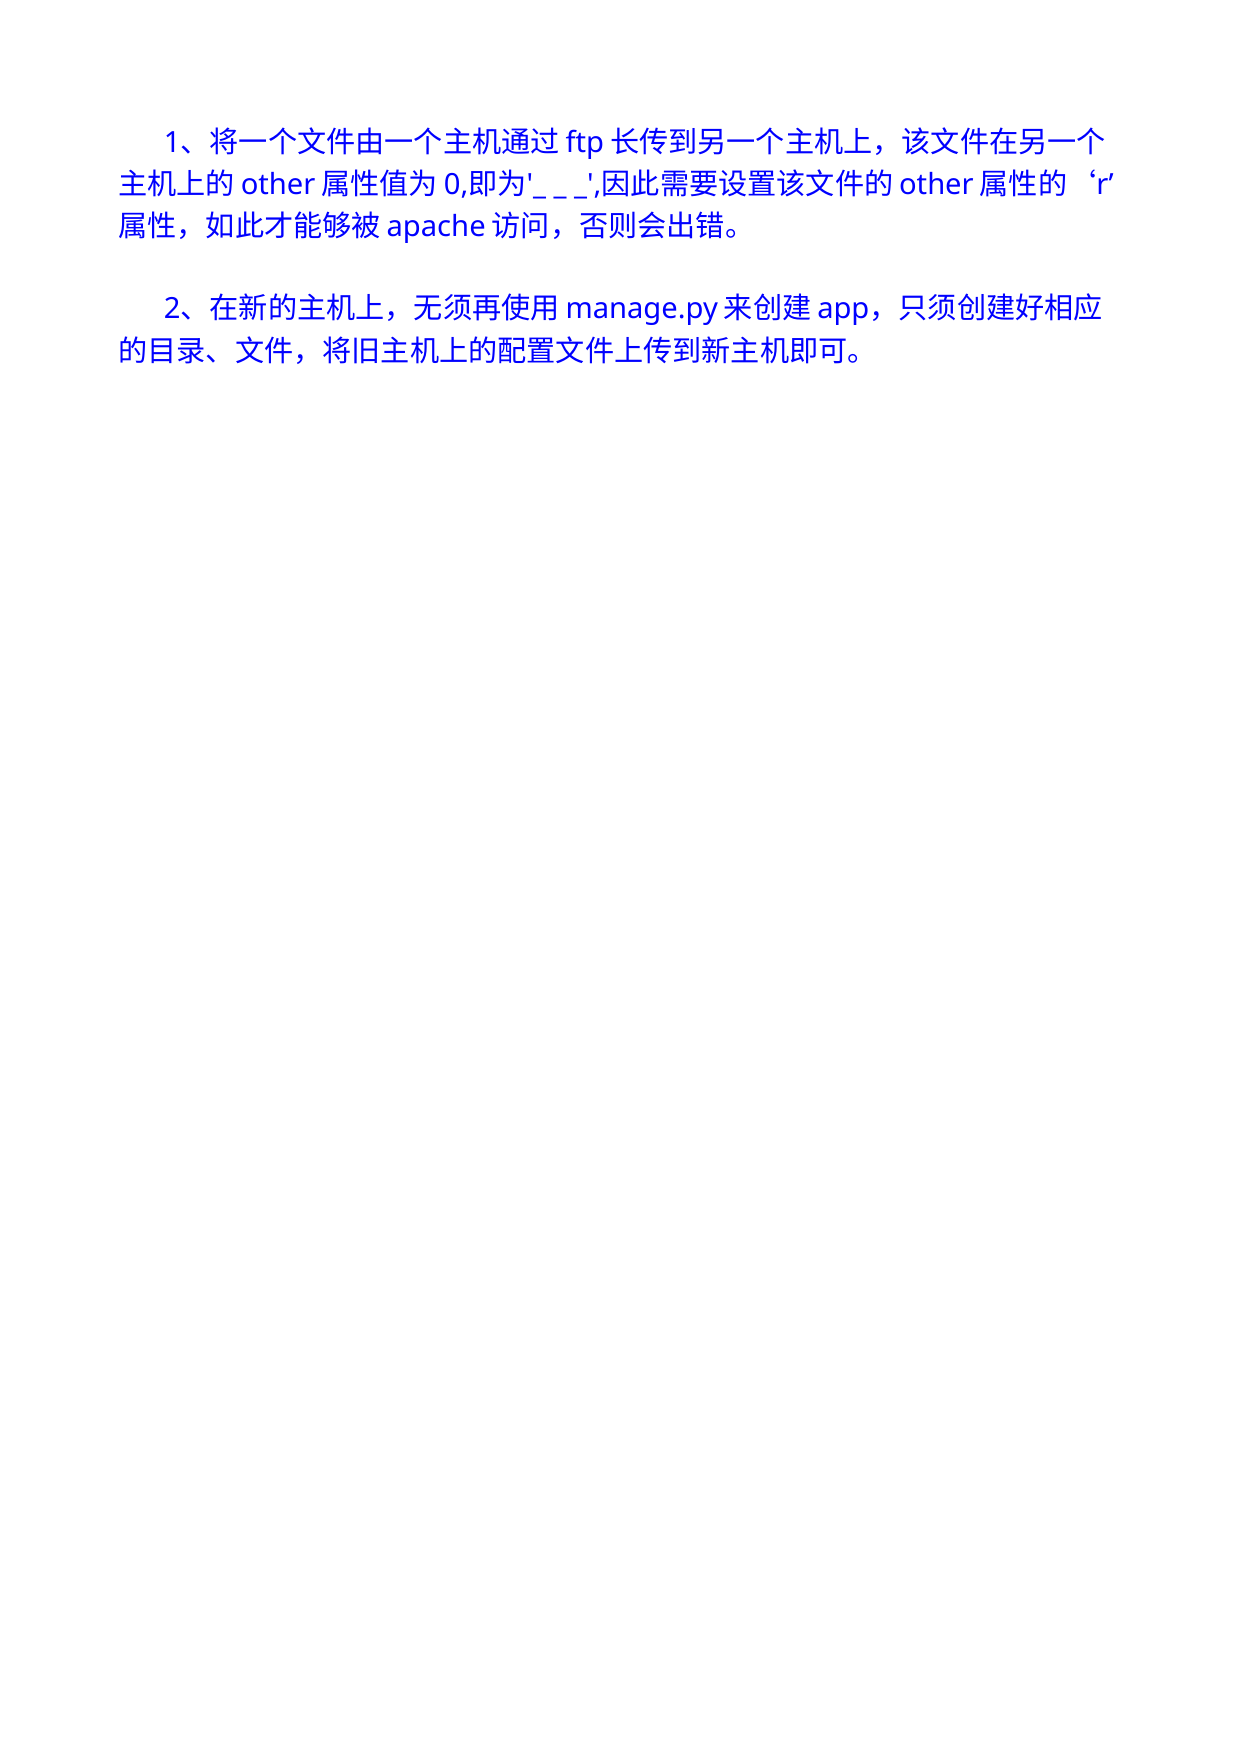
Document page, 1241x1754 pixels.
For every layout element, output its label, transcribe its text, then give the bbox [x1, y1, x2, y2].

text 1、将一个文件由一个主机通过ftp长传到另一个主机上，该文件在另一个主机上的other属性值为0,即为'_ _ _',因此需要设置该文件的other属性的‘r’属性，如此才能够被apache访问，否则会出错。 [118, 118, 1122, 245]
text 2、在新的主机上，无须再使用manage.py来创建app，只须创建好相应的目录、文件，将旧主机上的配置文件上传到新主机即可。 [118, 285, 1122, 370]
